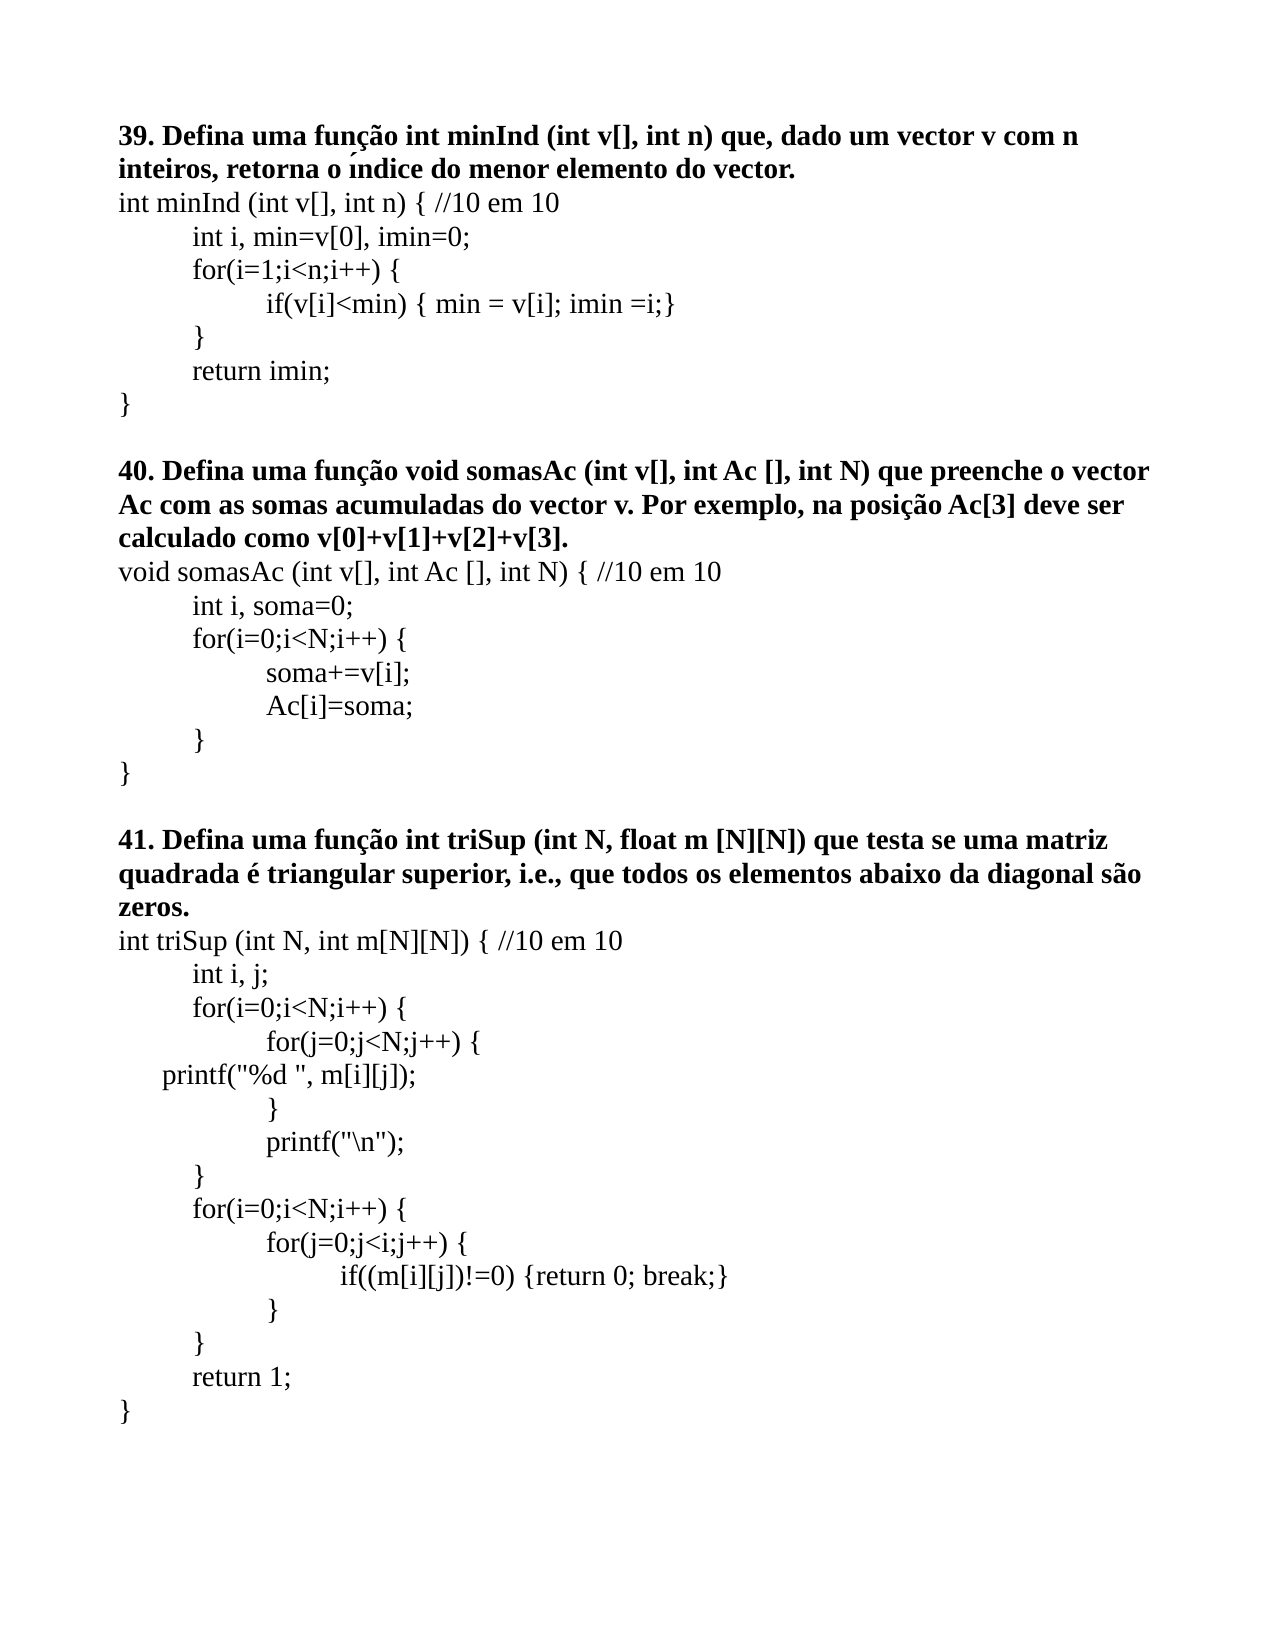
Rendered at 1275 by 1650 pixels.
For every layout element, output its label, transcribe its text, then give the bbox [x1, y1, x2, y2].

text Ac com as somas acumuladas do vector v. Por exemplo, na posição Ac[3] deve ser calculado como v[0]+v[1]+v[2]+v[3]. [118, 487, 1157, 554]
text int i, soma=0; [118, 588, 1157, 621]
text } [118, 1292, 1157, 1326]
text void somasAc (int v[], int Ac [], int N) { //10 em 10 [118, 554, 1157, 588]
text } [118, 1158, 1157, 1191]
text for(i=0;i<N;i++) { [118, 990, 1157, 1024]
text if((m[i][j])!=0) {return 0; break;} [118, 1258, 1157, 1292]
text } [118, 1393, 1157, 1426]
text printf("%d ", m[i][j]); [118, 1057, 1157, 1091]
text 41. Defina uma função int triSup (int N, float m [N][N]) que testa se uma matriz quadrada é triangular superior, i.e., que todos os elementos abaixo da diagonal são zeros. [118, 822, 1157, 923]
text } [118, 1326, 1157, 1359]
text for(i=1;i<n;i++) { [118, 252, 1157, 286]
text int i, j; [118, 957, 1157, 990]
text } [118, 386, 1157, 420]
text int minInd (int v[], int n) { //10 em 10 [118, 185, 1157, 219]
text for(i=0;i<N;i++) { [118, 621, 1157, 655]
text Ac[i]=soma; [118, 688, 1157, 722]
text for(j=0;j<i;j++) { [118, 1225, 1157, 1258]
text } [118, 755, 1157, 789]
text return 1; [118, 1359, 1157, 1393]
text 40. Defina uma função void somasAc (int v[], int Ac [], int N) que preenche o vector [118, 453, 1157, 487]
text int triSup (int N, int m[N][N]) { //10 em 10 [118, 923, 1157, 957]
text for(j=0;j<N;j++) { [118, 1024, 1157, 1057]
text soma+=v[i]; [118, 655, 1157, 688]
text 39. Defina uma função int minInd (int v[], int n) que, dado um vector v com n inteiros, retorna o ı́ndice do menor elemento do vector. [118, 118, 1157, 185]
text for(i=0;i<N;i++) { [118, 1191, 1157, 1225]
text int i, min=v[0], imin=0; [118, 219, 1157, 252]
text } [118, 1091, 1157, 1124]
text printf("\n"); [118, 1124, 1157, 1158]
text return imin; [118, 353, 1157, 386]
text if(v[i]<min) { min = v[i]; imin =i;} [118, 286, 1157, 319]
text } [118, 722, 1157, 755]
text } [118, 319, 1157, 353]
